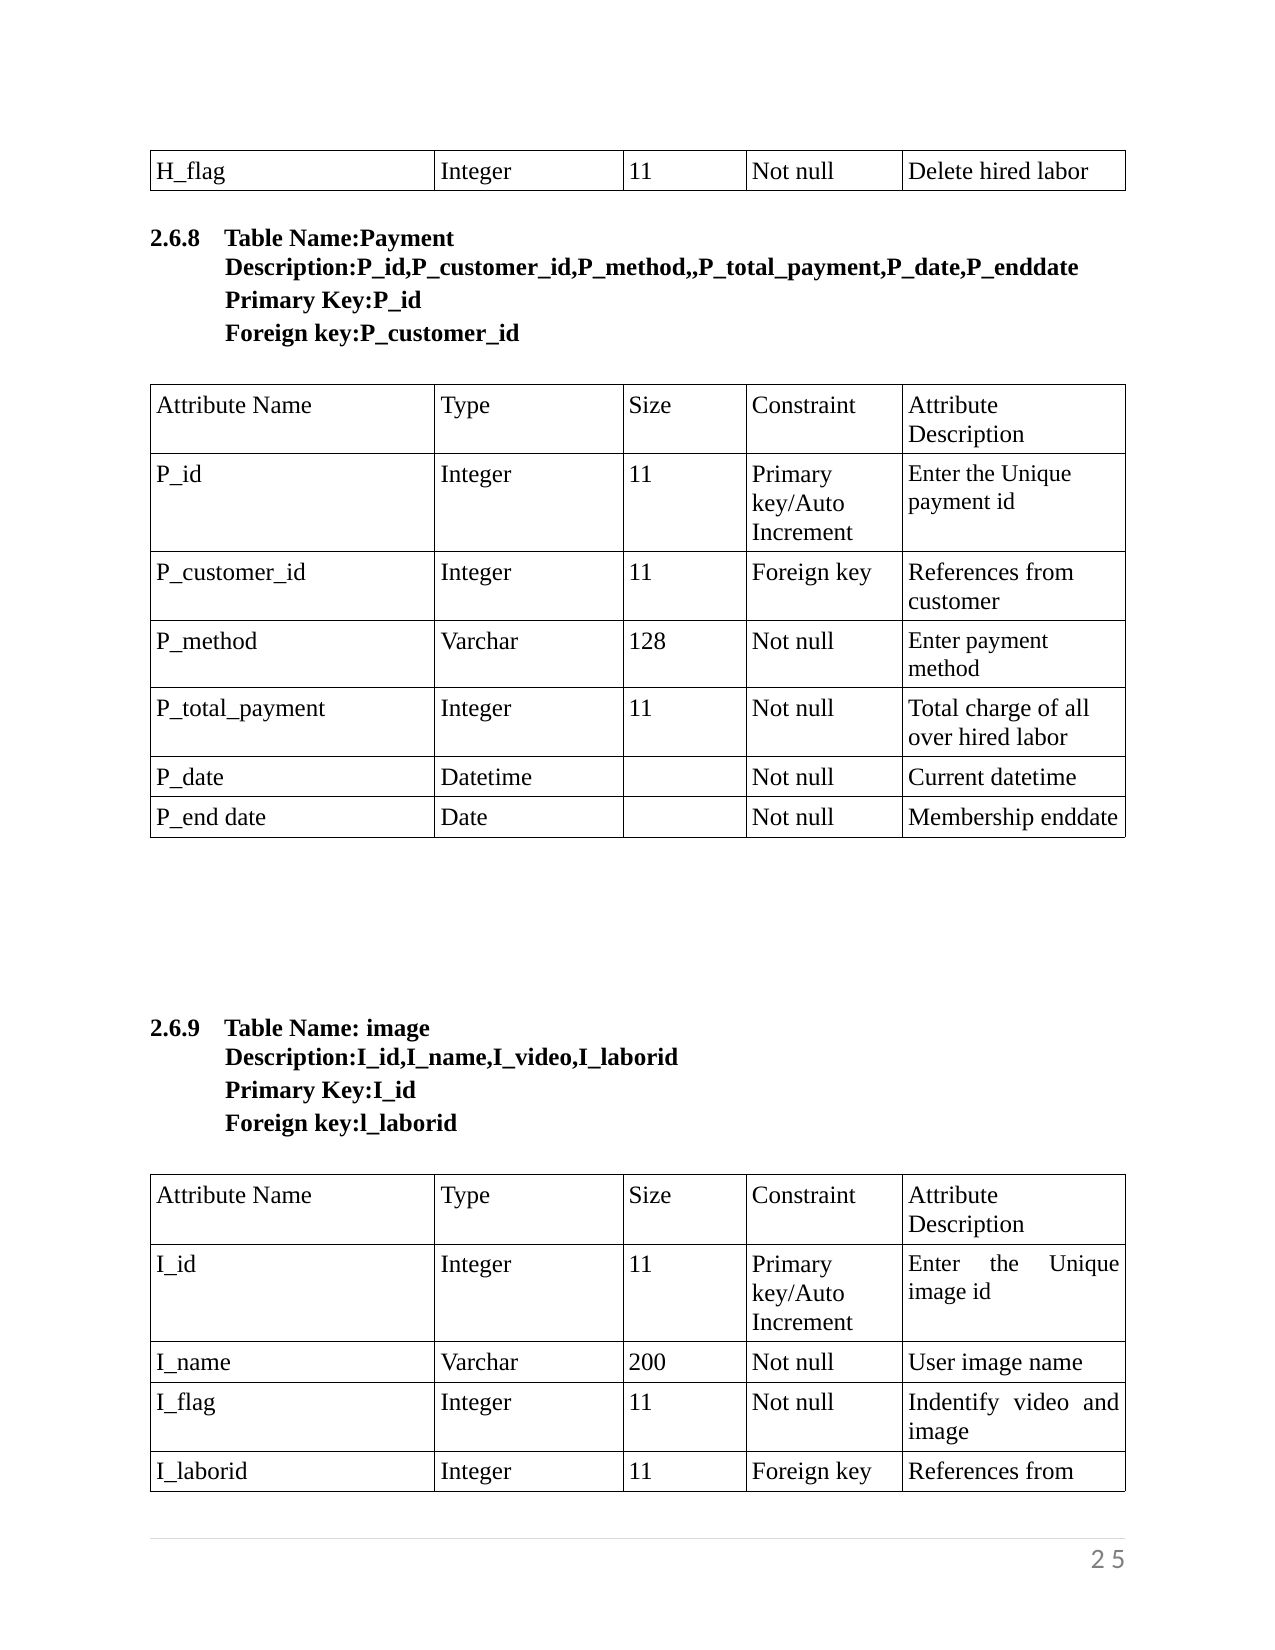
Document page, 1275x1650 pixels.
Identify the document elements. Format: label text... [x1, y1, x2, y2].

table_cell Integer [435, 688, 623, 756]
text Description:I_id,I_name,I_video,I_laborid [150, 1042, 1125, 1071]
text Primary Key:P_id [150, 285, 1125, 314]
table_cell Not null [747, 1342, 902, 1382]
table_cell P_date [151, 757, 434, 796]
table_header Size [624, 385, 746, 453]
table_cell [624, 797, 746, 837]
table_cell Integer [435, 454, 623, 551]
table_cell I_id [151, 1245, 434, 1341]
table_cell Primary key/Auto Increment [747, 1245, 902, 1341]
table_cell Indentify video and image [903, 1383, 1125, 1451]
table_cell 11 [624, 688, 746, 756]
table_cell 128 [624, 621, 746, 687]
table_cell I_name [151, 1342, 434, 1382]
table_cell Not null [747, 1383, 902, 1451]
table_cell Not null [747, 621, 902, 687]
table_cell Primary key/Auto Increment [747, 454, 902, 551]
text Primary Key:I_id [150, 1075, 1125, 1104]
table_cell P_end date [151, 797, 434, 837]
table_cell References from [903, 1452, 1125, 1491]
table_cell I_flag [151, 1383, 434, 1451]
table_cell Enter the Unique payment id [903, 454, 1125, 551]
table_cell Integer [435, 1452, 623, 1491]
table_cell User image name [903, 1342, 1125, 1382]
table_cell Date [435, 797, 623, 837]
table_header Type [435, 385, 623, 453]
table_cell Total charge of all over hired labor [903, 688, 1125, 756]
table_cell Datetime [435, 757, 623, 796]
text Foreign key:P_customer_id [150, 318, 1125, 347]
table_cell Current datetime [903, 757, 1125, 796]
table_cell Varchar [435, 621, 623, 687]
table_cell Integer [435, 151, 623, 190]
table_header Type [435, 1175, 623, 1243]
table_cell Integer [435, 552, 623, 620]
table_cell Membership enddate [903, 797, 1125, 837]
table_header Size [624, 1175, 746, 1243]
table_cell Delete hired labor [903, 151, 1125, 190]
table_cell I_laborid [151, 1452, 434, 1491]
table_cell 11 [624, 1452, 746, 1491]
table_cell 11 [624, 151, 746, 190]
table_cell Not null [747, 757, 902, 796]
table_cell 11 [624, 1383, 746, 1451]
table_cell P_customer_id [151, 552, 434, 620]
table_cell 11 [624, 454, 746, 551]
table_cell Not null [747, 797, 902, 837]
table_cell Foreign key [747, 1452, 902, 1491]
table_cell P_total_payment [151, 688, 434, 756]
table_cell 11 [624, 552, 746, 620]
table_cell Enter the Unique image id [903, 1245, 1125, 1341]
table_header Attribute Description [903, 1175, 1125, 1243]
table_cell P_method [151, 621, 434, 687]
table_cell Not null [747, 688, 902, 756]
text 2.6.8 Table Name:Payment [150, 223, 1125, 252]
table_cell H_flag [151, 151, 434, 190]
table_cell 11 [624, 1245, 746, 1341]
table_cell P_id [151, 454, 434, 551]
table_cell 200 [624, 1342, 746, 1382]
table_cell References from customer [903, 552, 1125, 620]
text Description:P_id,P_customer_id,P_method,,P_total_payment,P_date,P_enddate [150, 252, 1125, 281]
table_cell Enter payment method [903, 621, 1125, 687]
table_cell [624, 757, 746, 796]
table_header Attribute Name [151, 1175, 434, 1243]
table_header Constraint [747, 1175, 902, 1243]
table_cell Foreign key [747, 552, 902, 620]
table_header Constraint [747, 385, 902, 453]
table_header Attribute Description [903, 385, 1125, 453]
table_header Attribute Name [151, 385, 434, 453]
table_cell Integer [435, 1245, 623, 1341]
table_cell Not null [747, 151, 902, 190]
text Foreign key:l_laborid [150, 1108, 1125, 1137]
table_cell Varchar [435, 1342, 623, 1382]
text 2.6.9 Table Name: image [150, 1013, 1125, 1042]
table_cell Integer [435, 1383, 623, 1451]
